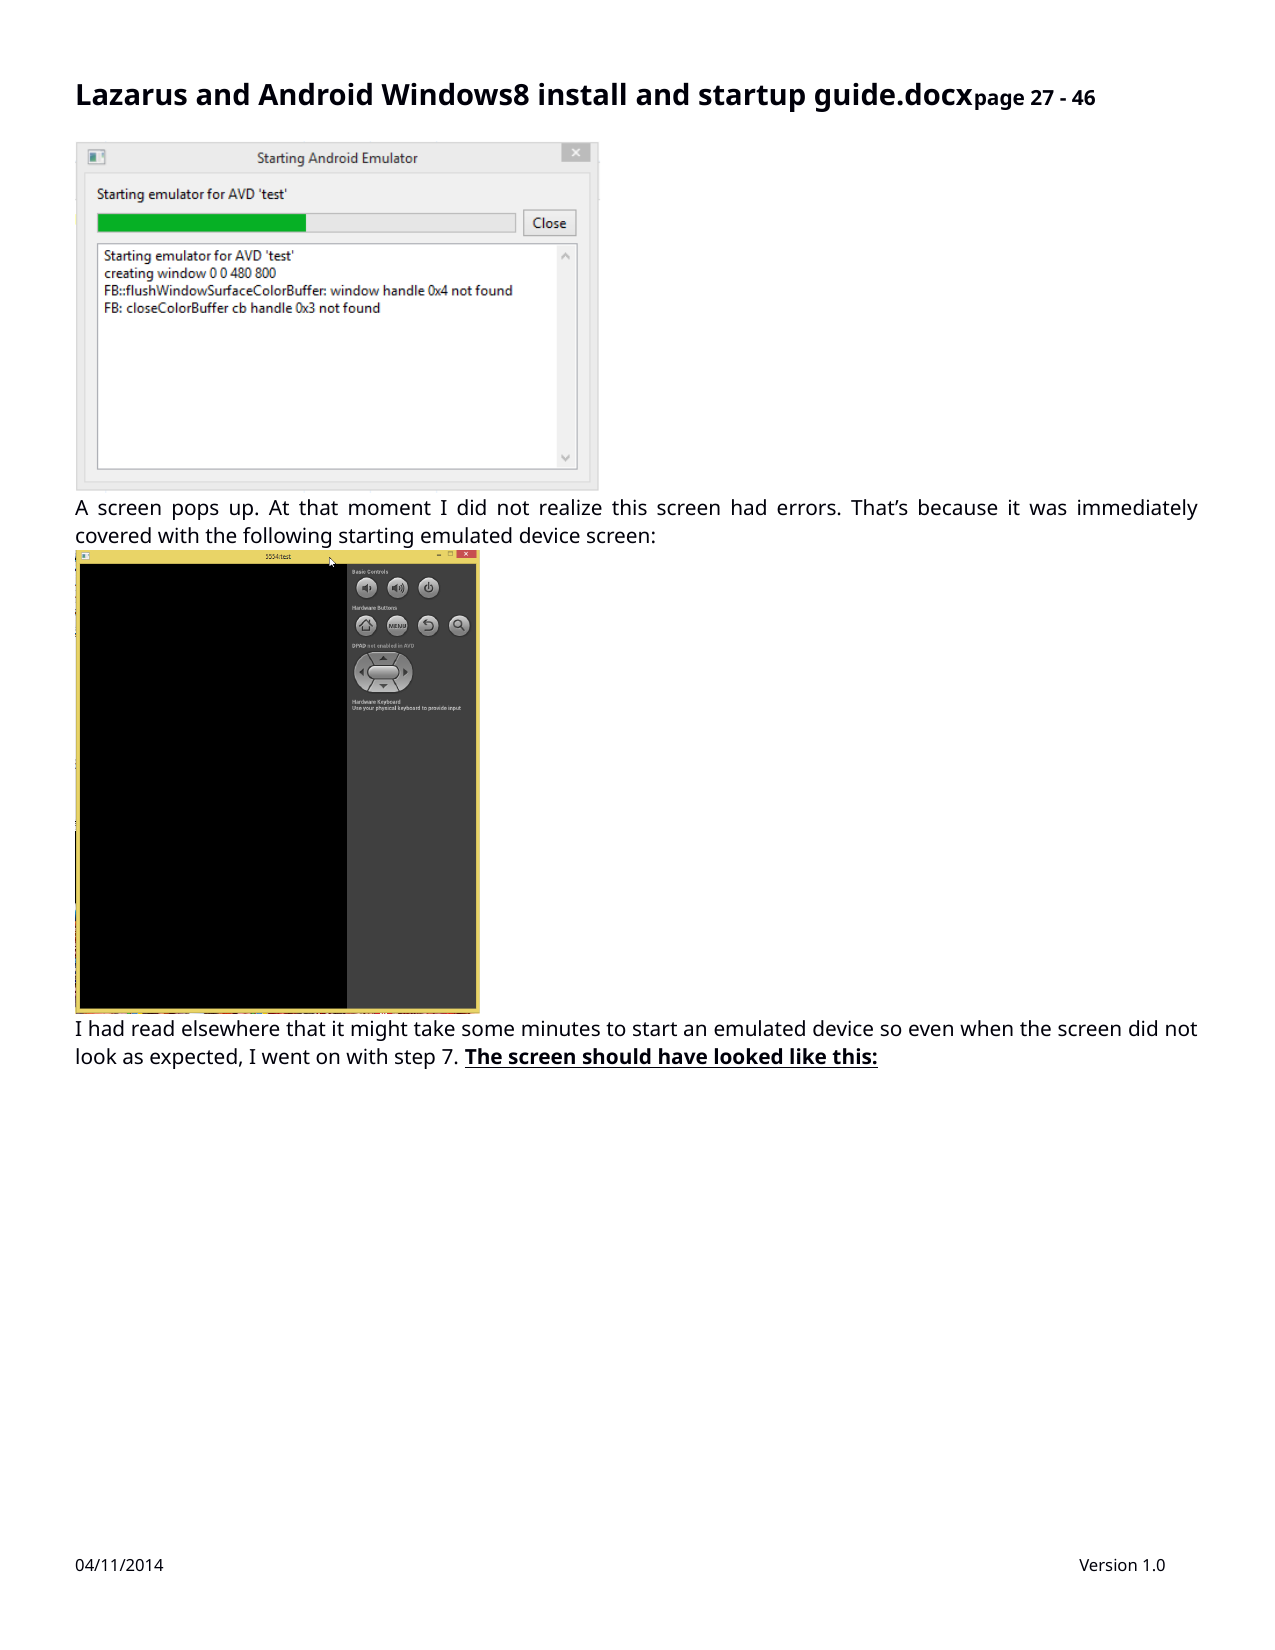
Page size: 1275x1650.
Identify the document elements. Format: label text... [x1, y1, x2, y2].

text A screen pops up. At that moment I did not realize this screen had errors. That’s because it was immediately covered with the following starting emulated device screen: [75, 493, 1200, 550]
picture [75, 550, 480, 1014]
picture [75, 141, 600, 493]
text I had read elsewhere that it might take some minutes to start an emulated device so even when the screen did not look as expected, I went on with step 7. The screen should have looked like this: [75, 1014, 1200, 1071]
